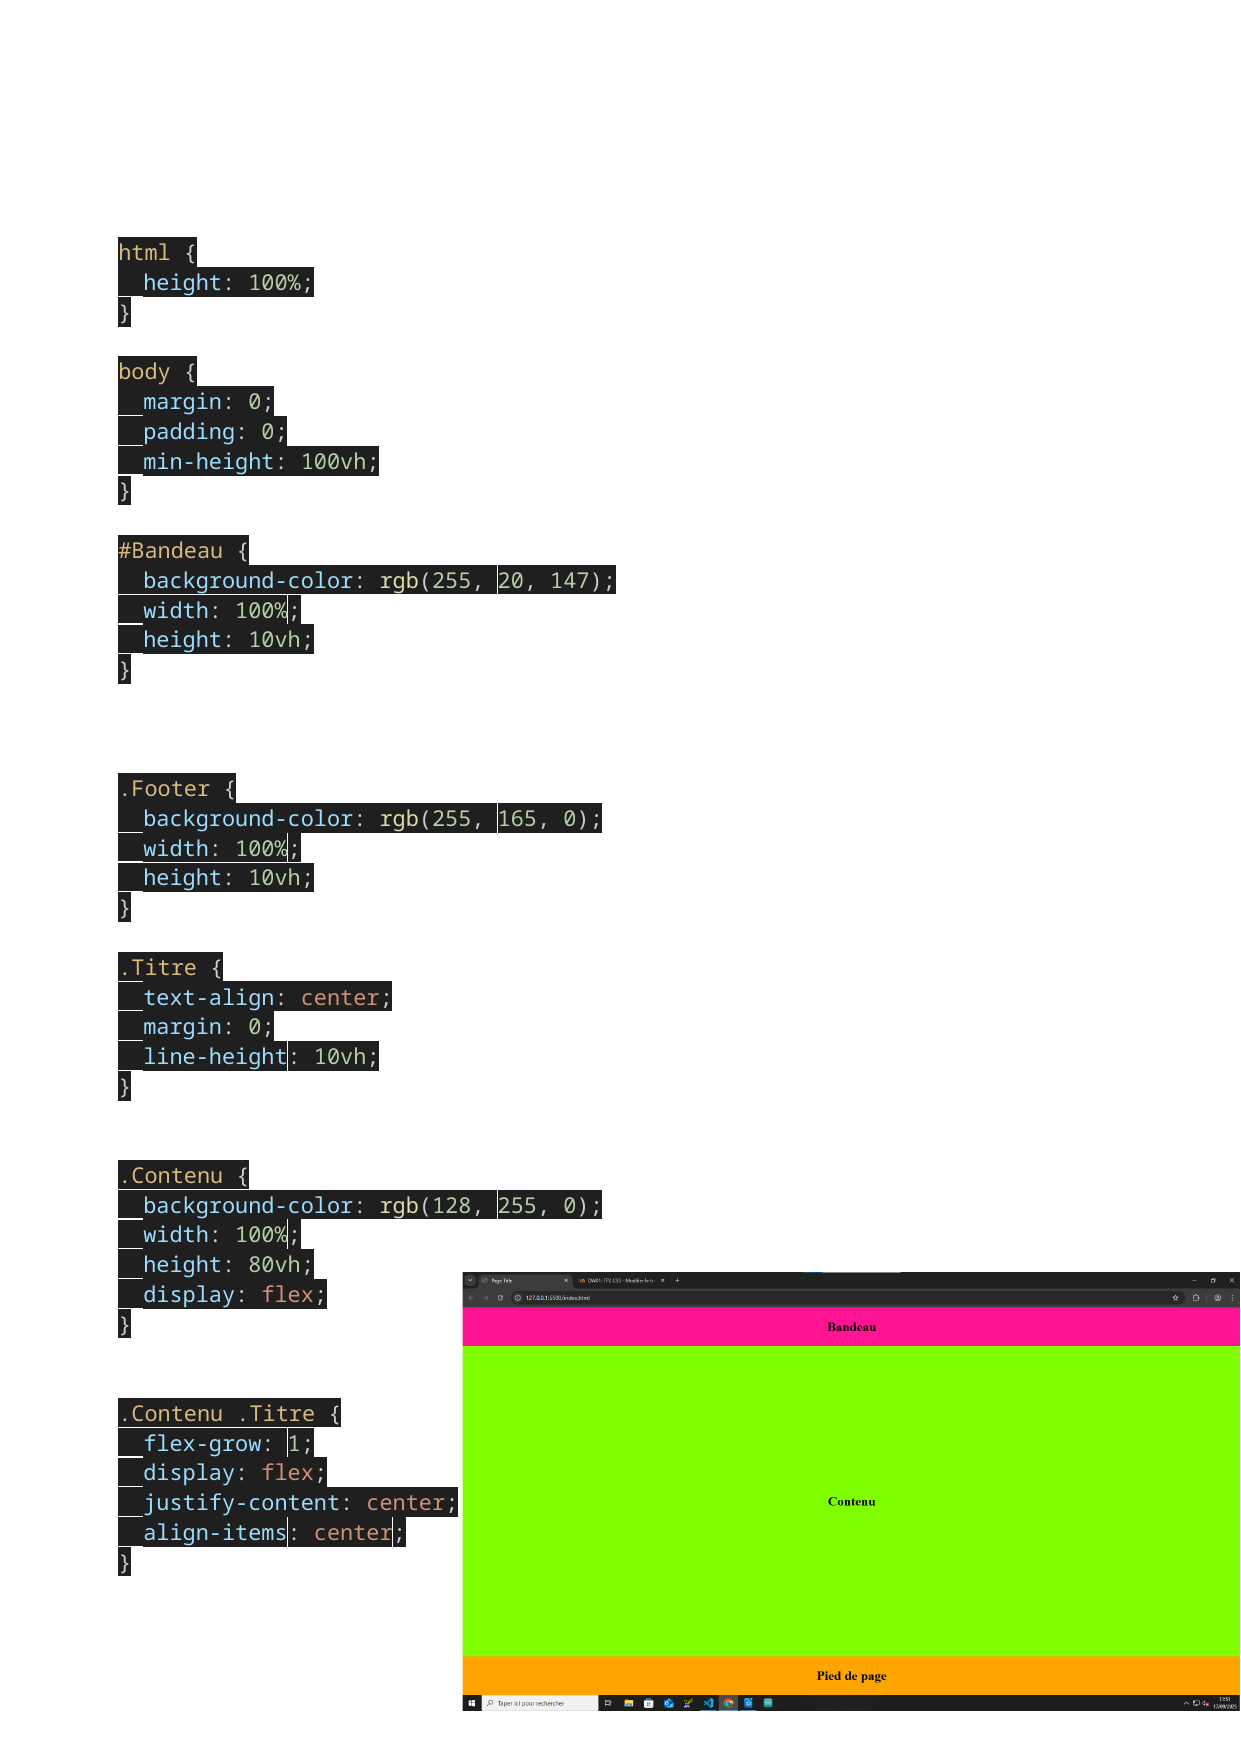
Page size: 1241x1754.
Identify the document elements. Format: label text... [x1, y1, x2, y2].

text padding: 0; [118, 416, 1122, 446]
text line-height: 10vh; [118, 1041, 1122, 1071]
text margin: 0; [118, 386, 1122, 416]
text justify-content: center; [118, 1487, 462, 1517]
text .Contenu { [118, 1160, 1122, 1189]
text .Contenu .Titre { [118, 1398, 462, 1427]
text } [118, 1071, 1122, 1101]
text width: 100%; [118, 594, 1122, 624]
text } [118, 297, 1122, 327]
text .Titre { [118, 952, 1122, 981]
text width: 100%; [118, 1219, 1122, 1249]
text width: 100%; [118, 833, 1122, 862]
text } [118, 654, 1122, 684]
text height: 100%; [118, 267, 1122, 297]
text html { [118, 237, 1122, 267]
text flex-grow: 1; [118, 1427, 462, 1457]
text #Bandeau { [118, 535, 1122, 565]
text display: flex; [118, 1457, 462, 1487]
text display: flex; [118, 1279, 462, 1309]
text background-color: rgb(255, 20, 147); [118, 565, 1122, 594]
text } [118, 892, 1122, 922]
text background-color: rgb(255, 165, 0); [118, 803, 1122, 833]
text height: 10vh; [118, 862, 1122, 892]
text height: 10vh; [118, 624, 1122, 654]
text } [118, 476, 1122, 505]
picture [462, 1272, 1240, 1711]
text min-height: 100vh; [118, 446, 1122, 476]
text .Footer { [118, 773, 1122, 803]
text body { [118, 356, 1122, 386]
text align-items: center; [118, 1517, 462, 1547]
text } [118, 1309, 462, 1338]
text margin: 0; [118, 1011, 1122, 1041]
text background-color: rgb(128, 255, 0); [118, 1189, 1122, 1219]
text } [118, 1547, 462, 1576]
text text-align: center; [118, 981, 1122, 1011]
text height: 80vh; [118, 1249, 1122, 1279]
